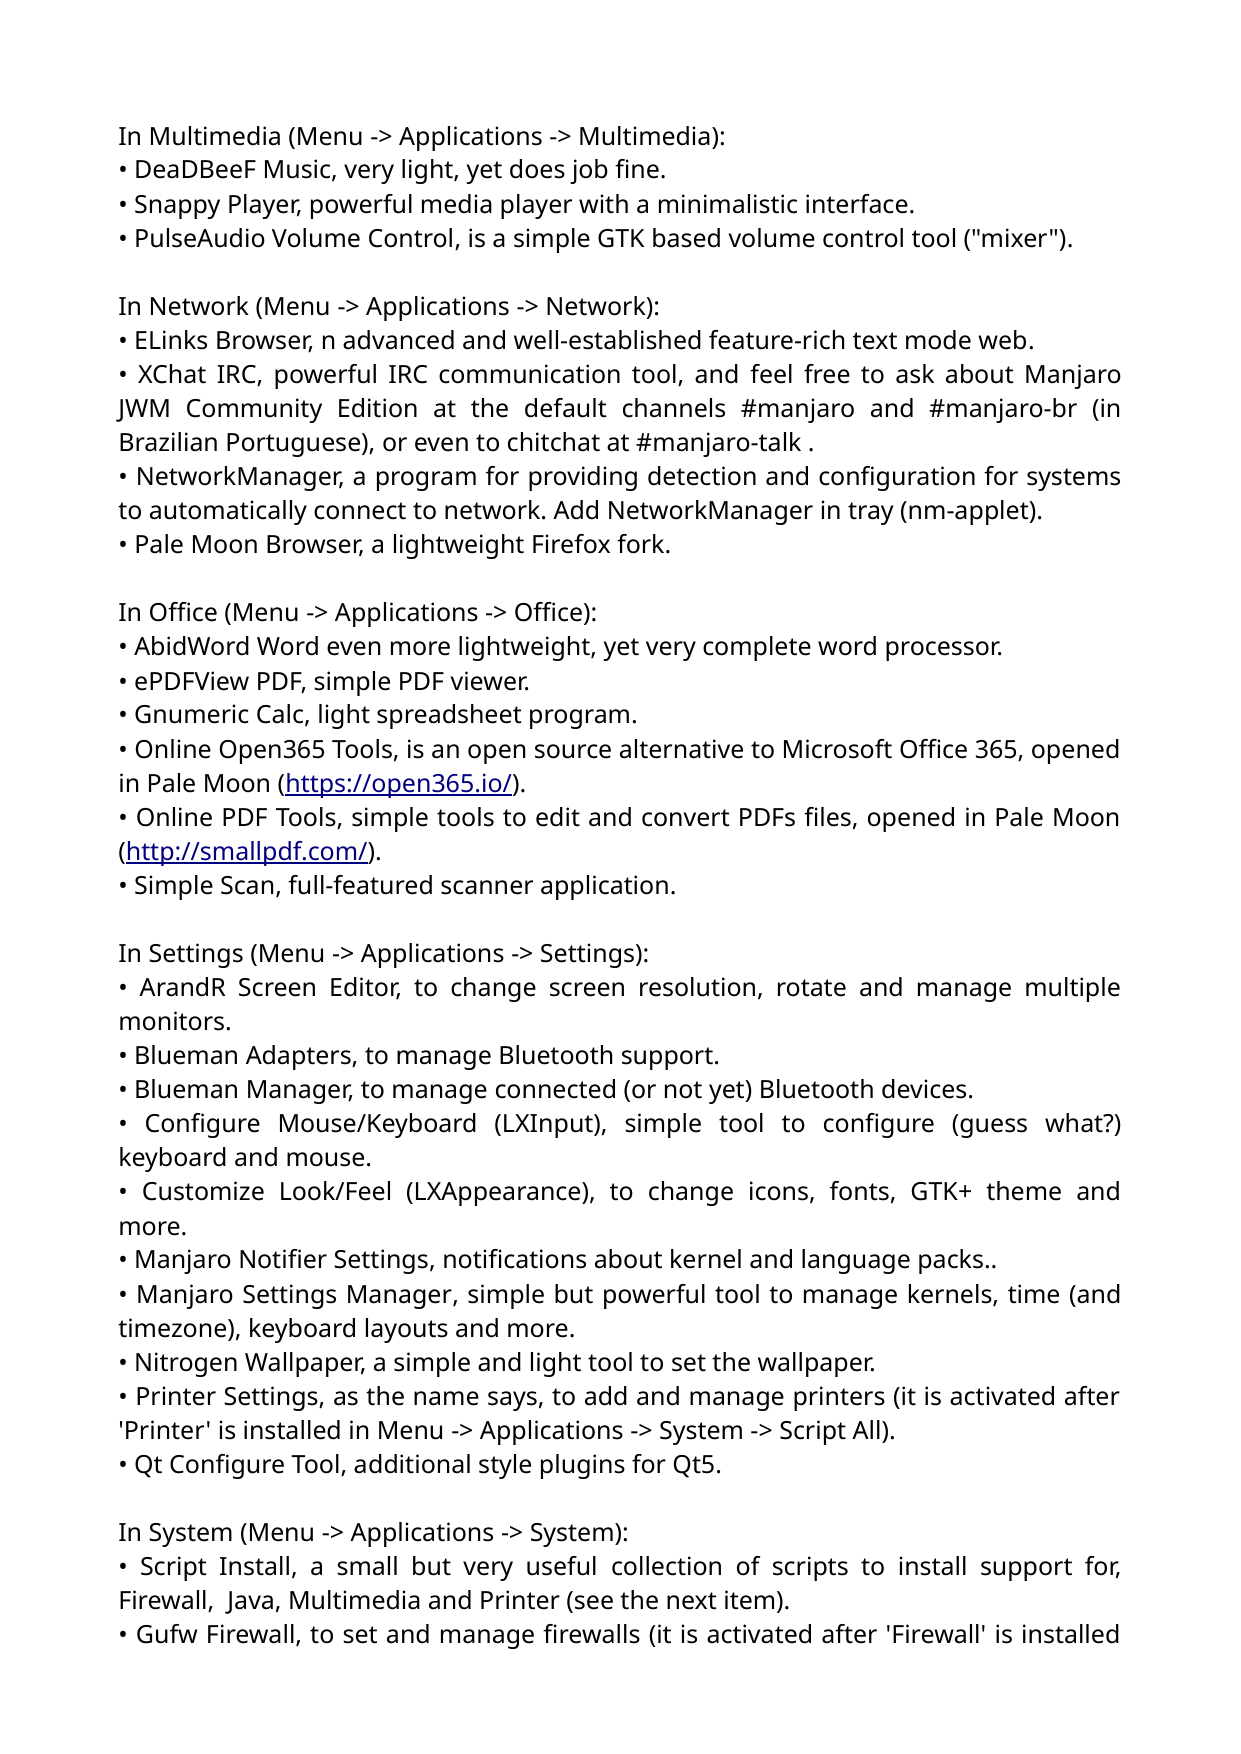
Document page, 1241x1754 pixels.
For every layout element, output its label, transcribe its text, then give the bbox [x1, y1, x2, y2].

text • Snappy Player, powerful media player with a minimalistic interface. [118, 186, 1122, 220]
text • Gufw Firewall, to set and manage firewalls (it is activated after 'Firewall' is installed [118, 1617, 1122, 1651]
text • XChat IRC, powerful IRC communication tool, and feel free to ask about Manjaro JWM Community Edition at the default channels #manjaro and #manjaro-br (in Brazilian Portuguese), or even to chitchat at #manjaro-talk . [118, 357, 1122, 459]
text In Multimedia (Menu -> Applications -> Multimedia): [118, 118, 1122, 152]
text • Nitrogen Wallpaper, a simple and light tool to set the wallpaper. [118, 1344, 1122, 1378]
text • DeaDBeeF Music, very light, yet does job fine. [118, 152, 1122, 186]
text • ArandR Screen Editor, to change screen resolution, rotate and manage multiple monitors. [118, 970, 1122, 1038]
text • ELinks Browser, n advanced and well-established feature-rich text mode web. [118, 322, 1122, 357]
text • Qt Configure Tool, additional style plugins for Qt5. [118, 1447, 1122, 1481]
text In System (Menu -> Applications -> System): [118, 1515, 1122, 1549]
text • Online Open365 Tools, is an open source alternative to Microsoft Office 365, opened in Pale Moon (https://open365.io/). [118, 731, 1122, 799]
text • Script Install, a small but very useful collection of scripts to install support for, Firewall, Java, Multimedia and Printer (see the next item). [118, 1549, 1122, 1617]
text • NetworkManager, a program for providing detection and configuration for systems to automatically connect to network. Add NetworkManager in tray (nm-applet). [118, 459, 1122, 527]
text In Network (Menu -> Applications -> Network): [118, 288, 1122, 322]
text • Customize Look/Feel (LXAppearance), to change icons, fonts, GTK+ theme and more. [118, 1174, 1122, 1242]
text • Pale Moon Browser, a lightweight Firefox fork. [118, 527, 1122, 561]
text • Blueman Adapters, to manage Bluetooth support. [118, 1038, 1122, 1072]
text In Office (Menu -> Applications -> Office): [118, 595, 1122, 629]
text • ePDFView PDF, simple PDF viewer. [118, 663, 1122, 697]
text • AbidWord Word even more lightweight, yet very complete word processor. [118, 629, 1122, 663]
text In Settings (Menu -> Applications -> Settings): [118, 936, 1122, 970]
text • PulseAudio Volume Control, is a simple GTK based volume control tool ("mixer"). [118, 220, 1122, 254]
text • Configure Mouse/Keyboard (LXInput), simple tool to configure (guess what?) keyboard and mouse. [118, 1106, 1122, 1174]
text • Gnumeric Calc, light spreadsheet program. [118, 697, 1122, 731]
text • Simple Scan, full-featured scanner application. [118, 867, 1122, 902]
text • Manjaro Notifier Settings, notifications about kernel and language packs.. [118, 1242, 1122, 1276]
text • Blueman Manager, to manage connected (or not yet) Bluetooth devices. [118, 1072, 1122, 1106]
text • Online PDF Tools, simple tools to edit and convert PDFs files, opened in Pale Moon (http://smallpdf.com/). [118, 799, 1122, 867]
text • Printer Settings, as the name says, to add and manage printers (it is activated after 'Printer' is installed in Menu -> Applications -> System -> Script All). [118, 1378, 1122, 1447]
text • Manjaro Settings Manager, simple but powerful tool to manage kernels, time (and timezone), keyboard layouts and more. [118, 1276, 1122, 1344]
